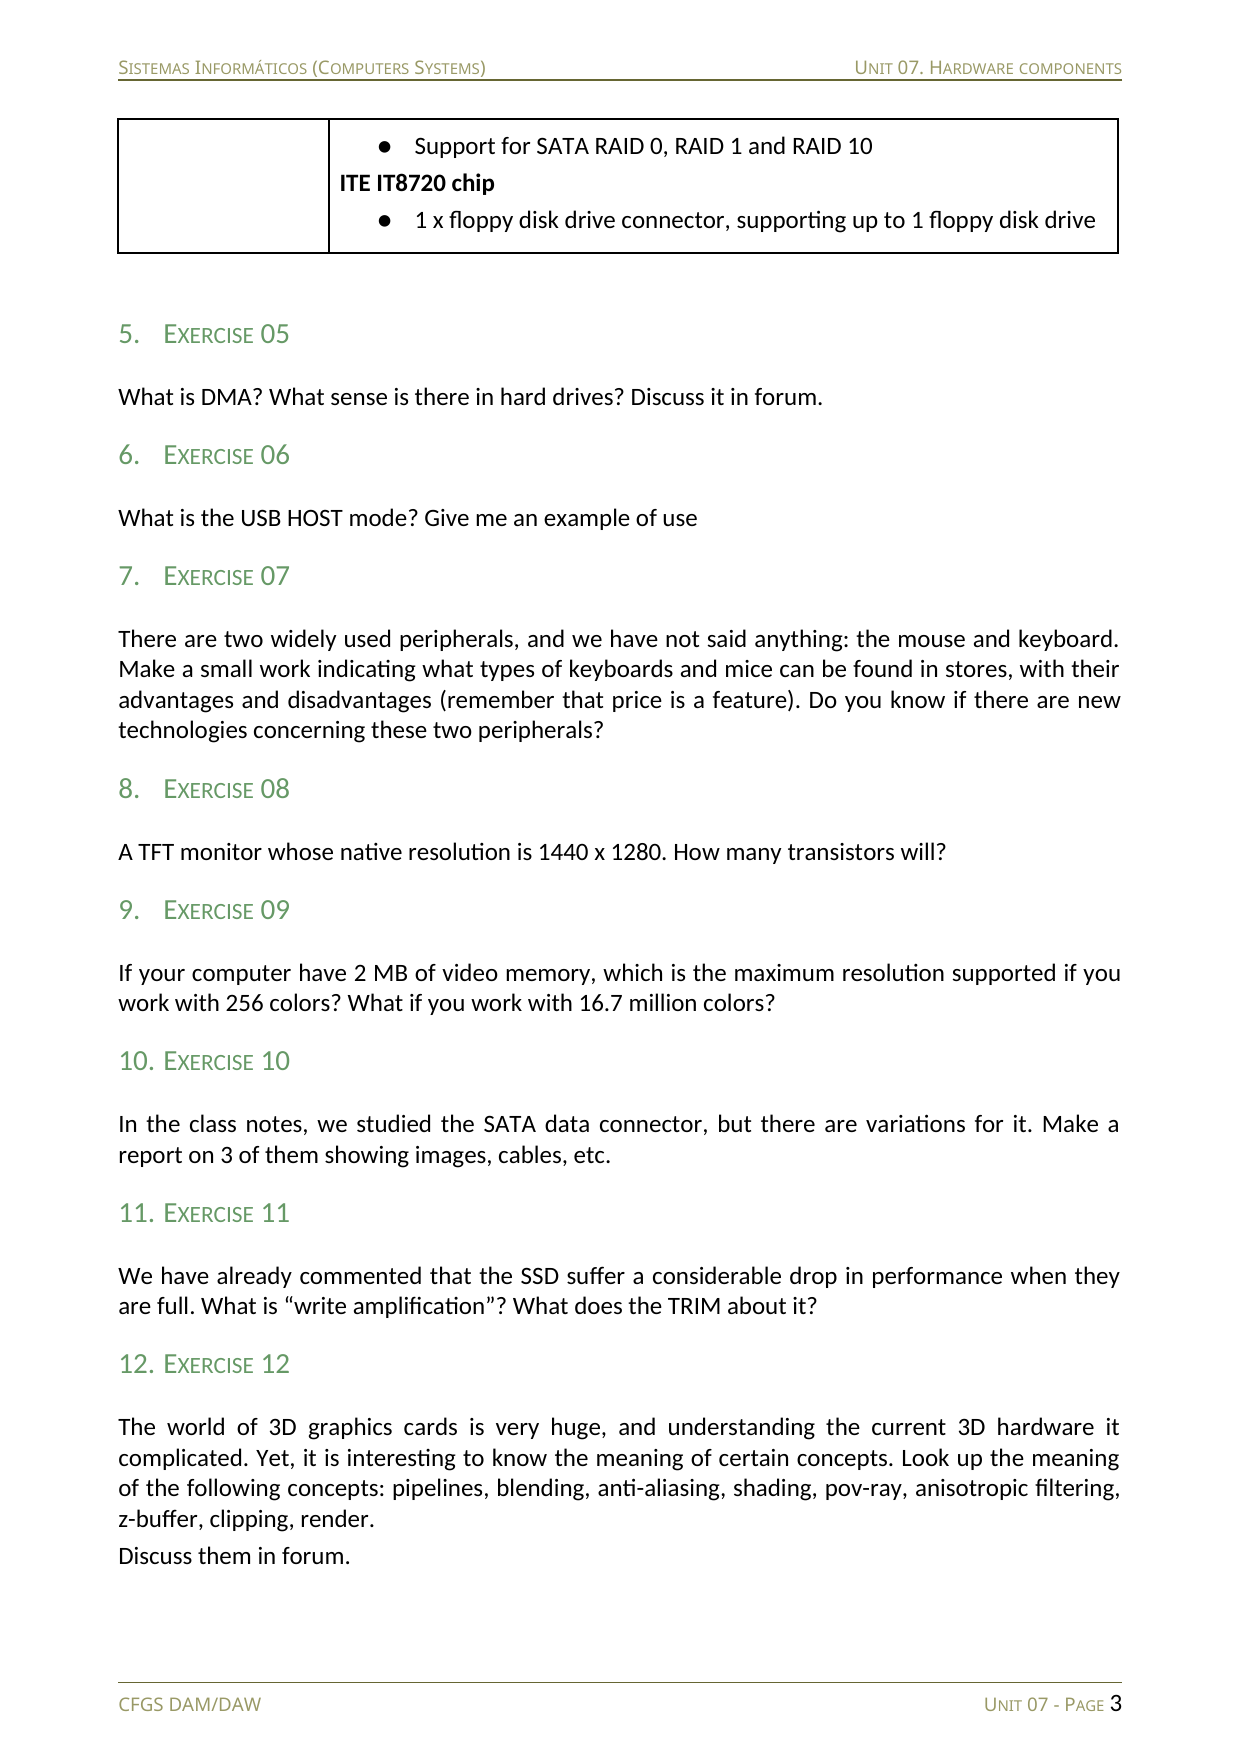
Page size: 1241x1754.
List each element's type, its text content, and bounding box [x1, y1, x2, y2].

subtitle Exercise 06 [118, 436, 1122, 472]
table_header South Bridge 1 x IDE connector supporting ATA- 133/100/66/33 and up to 2 IDE devices 6 x SATA 3 Gb/s connectors, supporting up to 6 SATA 3Gb/s devices Support for SATA RAID 0, RAID 1 and RAID 10 ITE IT8720 chip 1 x floppy disk drive connector, supporting up to 1 floppy disk drive [330, 120, 1117, 252]
text If your computer have 2 MB of video memory, which is the maximum resolution supported if you work with 256 colors? What if you work with 16.7 million colors? [118, 957, 1122, 1018]
text Discuss them in forum. [118, 1540, 1122, 1570]
text We have already commented that the SSD suffer a considerable drop in performance when they are full. What is “write amplification”? What does the TRIM about it? [118, 1260, 1122, 1321]
subtitle Exercise 10 [118, 1042, 1122, 1078]
subtitle Exercise 12 [118, 1346, 1122, 1381]
subtitle Exercise 11 [118, 1194, 1122, 1230]
subtitle Exercise 07 [118, 557, 1122, 593]
text What is the USB HOST mode? Give me an example of use [118, 502, 1122, 532]
text There are two widely used peripherals, and we have not said anything: the mouse and keyboard. Make a small work indicating what types of keyboards and mice can be found in stores, with their advantages and disadvantages (remember that price is a feature). Do you know if there are new technologies concerning these two peripherals? [118, 623, 1122, 745]
text A TFT monitor whose native resolution is 1440 x 1280. How many transistors will? [118, 836, 1122, 866]
text In the class notes, we studied the SATA data connector, but there are variations for it. Make a report on 3 of them showing images, cables, etc. [118, 1108, 1122, 1169]
table_header [119, 120, 328, 252]
text What is DMA? What sense is there in hard drives? Discuss it in forum. [118, 381, 1122, 411]
subtitle Exercise 09 [118, 891, 1122, 927]
subtitle Exercise 05 [118, 315, 1122, 351]
subtitle Exercise 08 [118, 770, 1122, 806]
text The world of 3D graphics cards is very huge, and understanding the current 3D hardware it complicated. Yet, it is interesting to know the meaning of certain concepts. Look up the meaning of the following concepts: pipelines, blending, anti-aliasing, shading, pov-ray, anisotropic filtering, z-buffer, clipping, render. [118, 1411, 1122, 1533]
